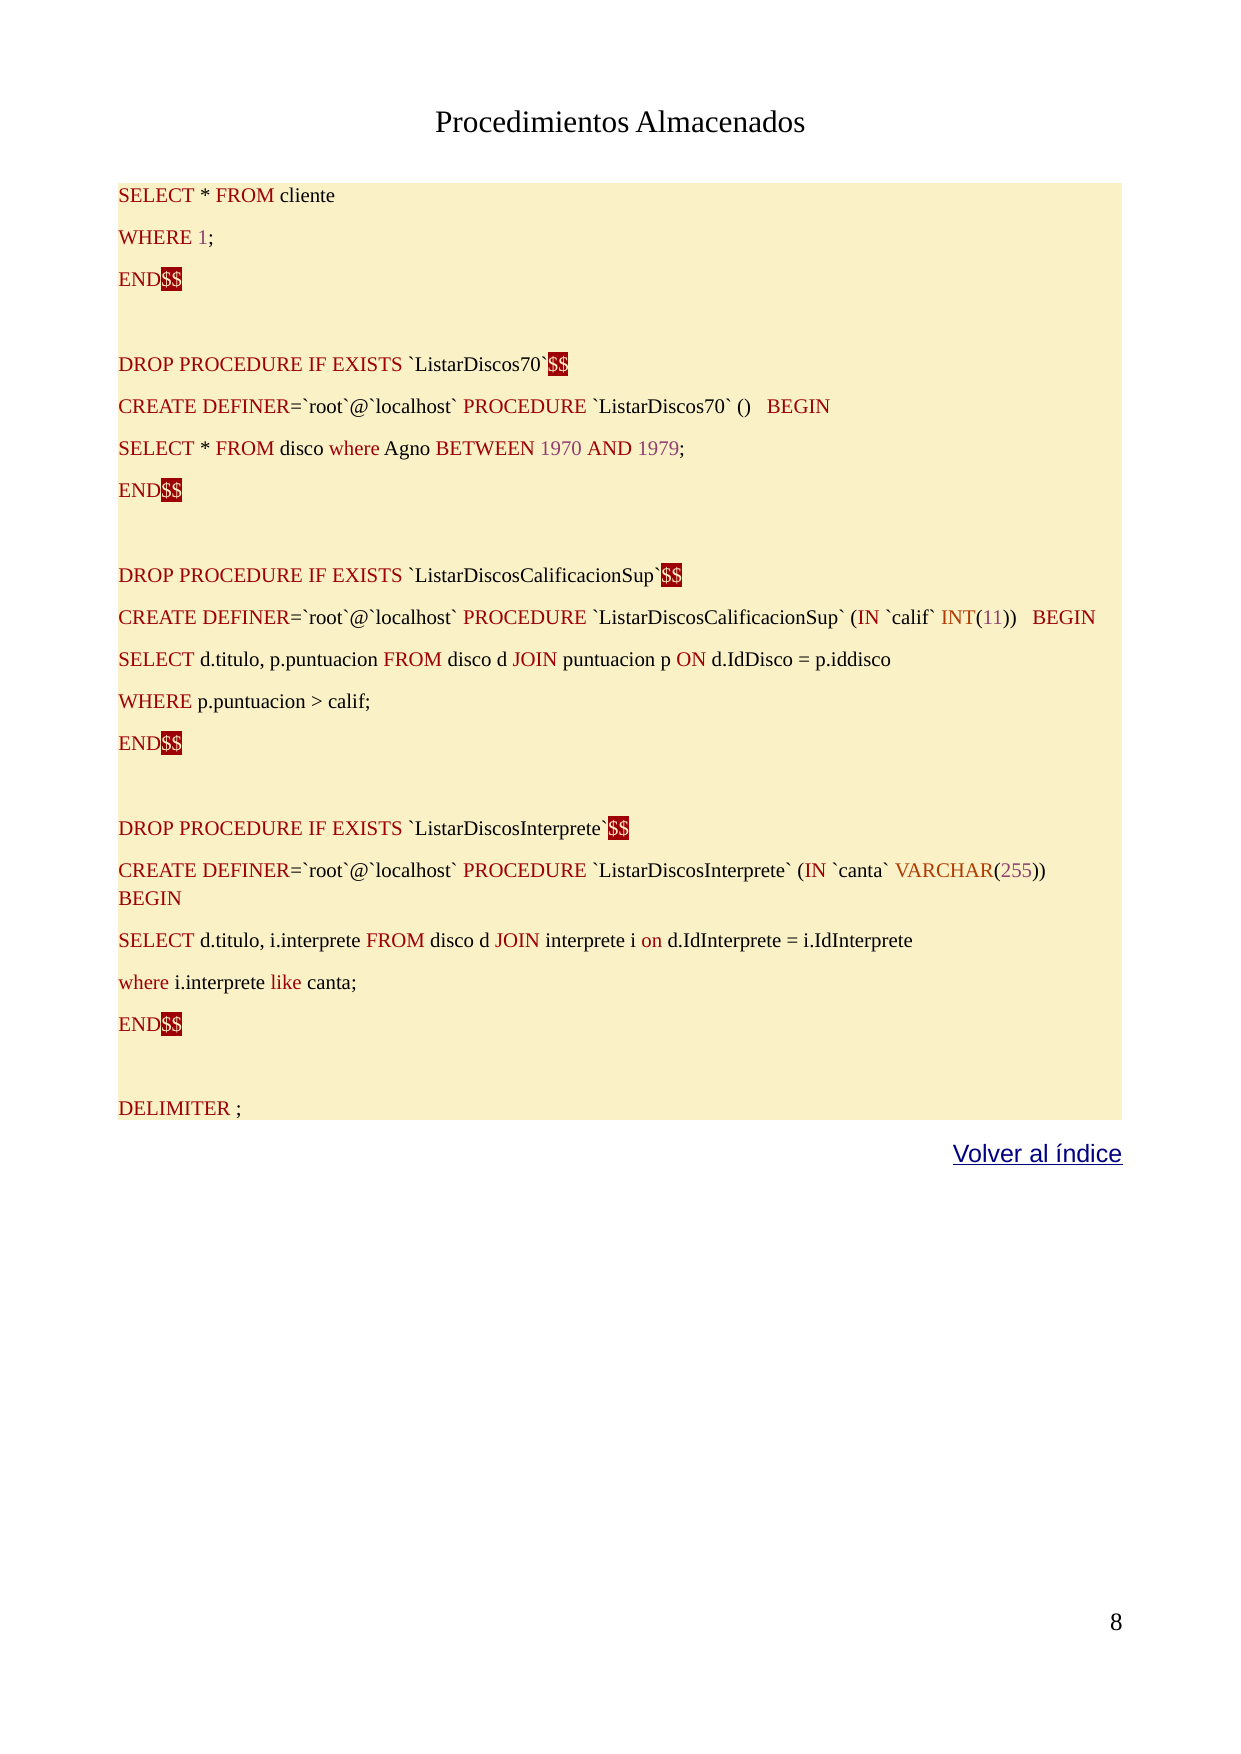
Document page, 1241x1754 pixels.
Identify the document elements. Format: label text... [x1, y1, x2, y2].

text SELECT * FROM disco where Agno BETWEEN 1970 AND 1979; [118, 436, 1122, 460]
text END$$ [118, 1012, 1122, 1036]
text END$$ [118, 478, 1122, 502]
text SELECT d.titulo, i.interprete FROM disco d JOIN interprete i on d.IdInterprete = i.IdInterprete [118, 928, 1122, 952]
text where i.interprete like canta; [118, 970, 1122, 994]
text CREATE DEFINER=`root`@`localhost` PROCEDURE `ListarDiscosInterprete` (IN `canta` VARCHAR(255)) BEGIN [118, 858, 1122, 909]
text END$$ [118, 267, 1122, 291]
text DELIMITER ; [118, 1096, 1122, 1120]
text SELECT * FROM cliente [118, 183, 1122, 207]
text DROP PROCEDURE IF EXISTS `ListarDiscosInterprete`$$ [118, 816, 1122, 840]
text CREATE DEFINER=`root`@`localhost` PROCEDURE `ListarDiscos70` () BEGIN [118, 394, 1122, 418]
text SELECT d.titulo, p.puntuacion FROM disco d JOIN puntuacion p ON d.IdDisco = p.iddisco [118, 647, 1122, 671]
text CREATE DEFINER=`root`@`localhost` PROCEDURE `ListarDiscosCalificacionSup` (IN `calif` INT(11)) BEGIN [118, 605, 1122, 629]
text DROP PROCEDURE IF EXISTS `ListarDiscos70`$$ [118, 352, 1122, 376]
text WHERE 1; [118, 225, 1122, 249]
text WHERE p.puntuacion > calif; [118, 689, 1122, 713]
text END$$ [118, 731, 1122, 755]
text DROP PROCEDURE IF EXISTS `ListarDiscosCalificacionSup`$$ [118, 562, 1122, 587]
text Volver al índice [118, 1138, 1122, 1167]
